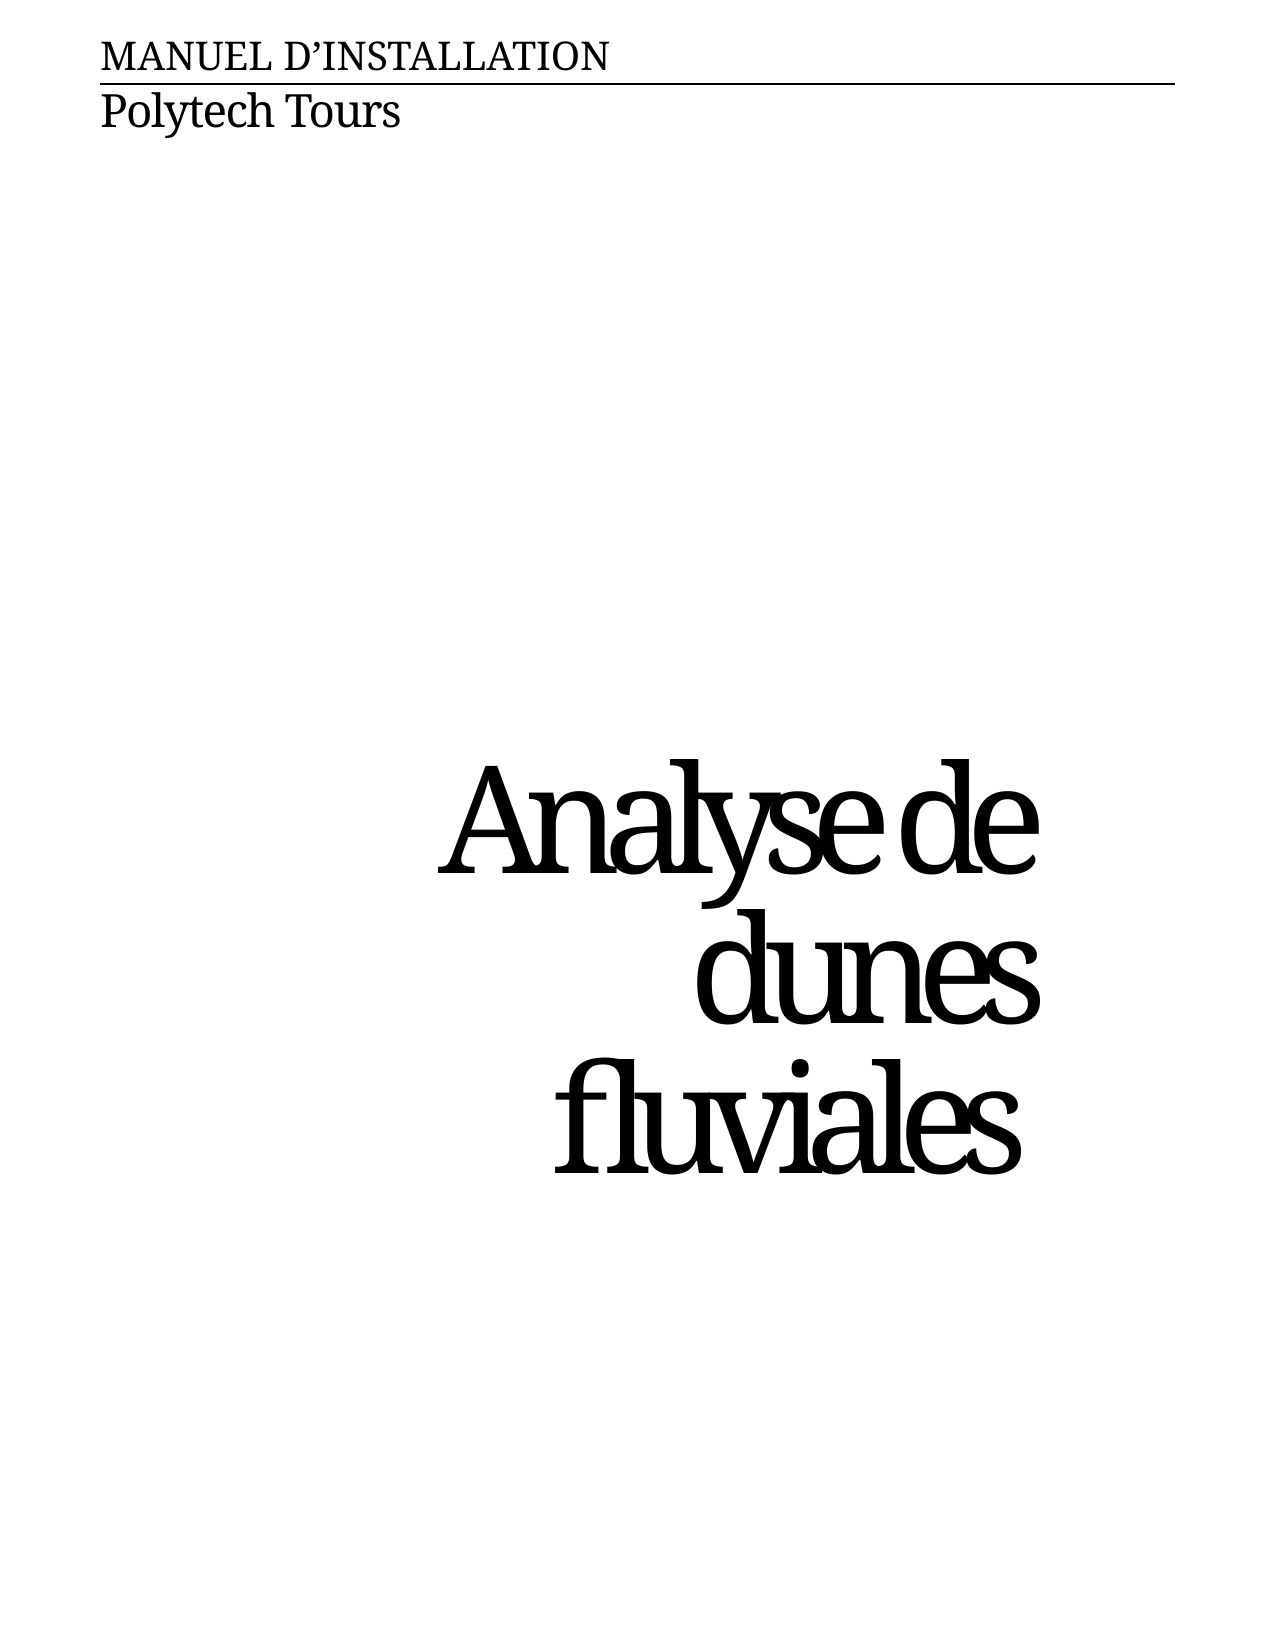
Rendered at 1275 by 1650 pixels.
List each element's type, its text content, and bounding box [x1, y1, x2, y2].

subtitle Polytech Tours [100, 85, 1175, 137]
text Manuel d’installation [100, 44, 1175, 77]
title Analyse de dunes fluviales [164, 689, 1111, 1268]
